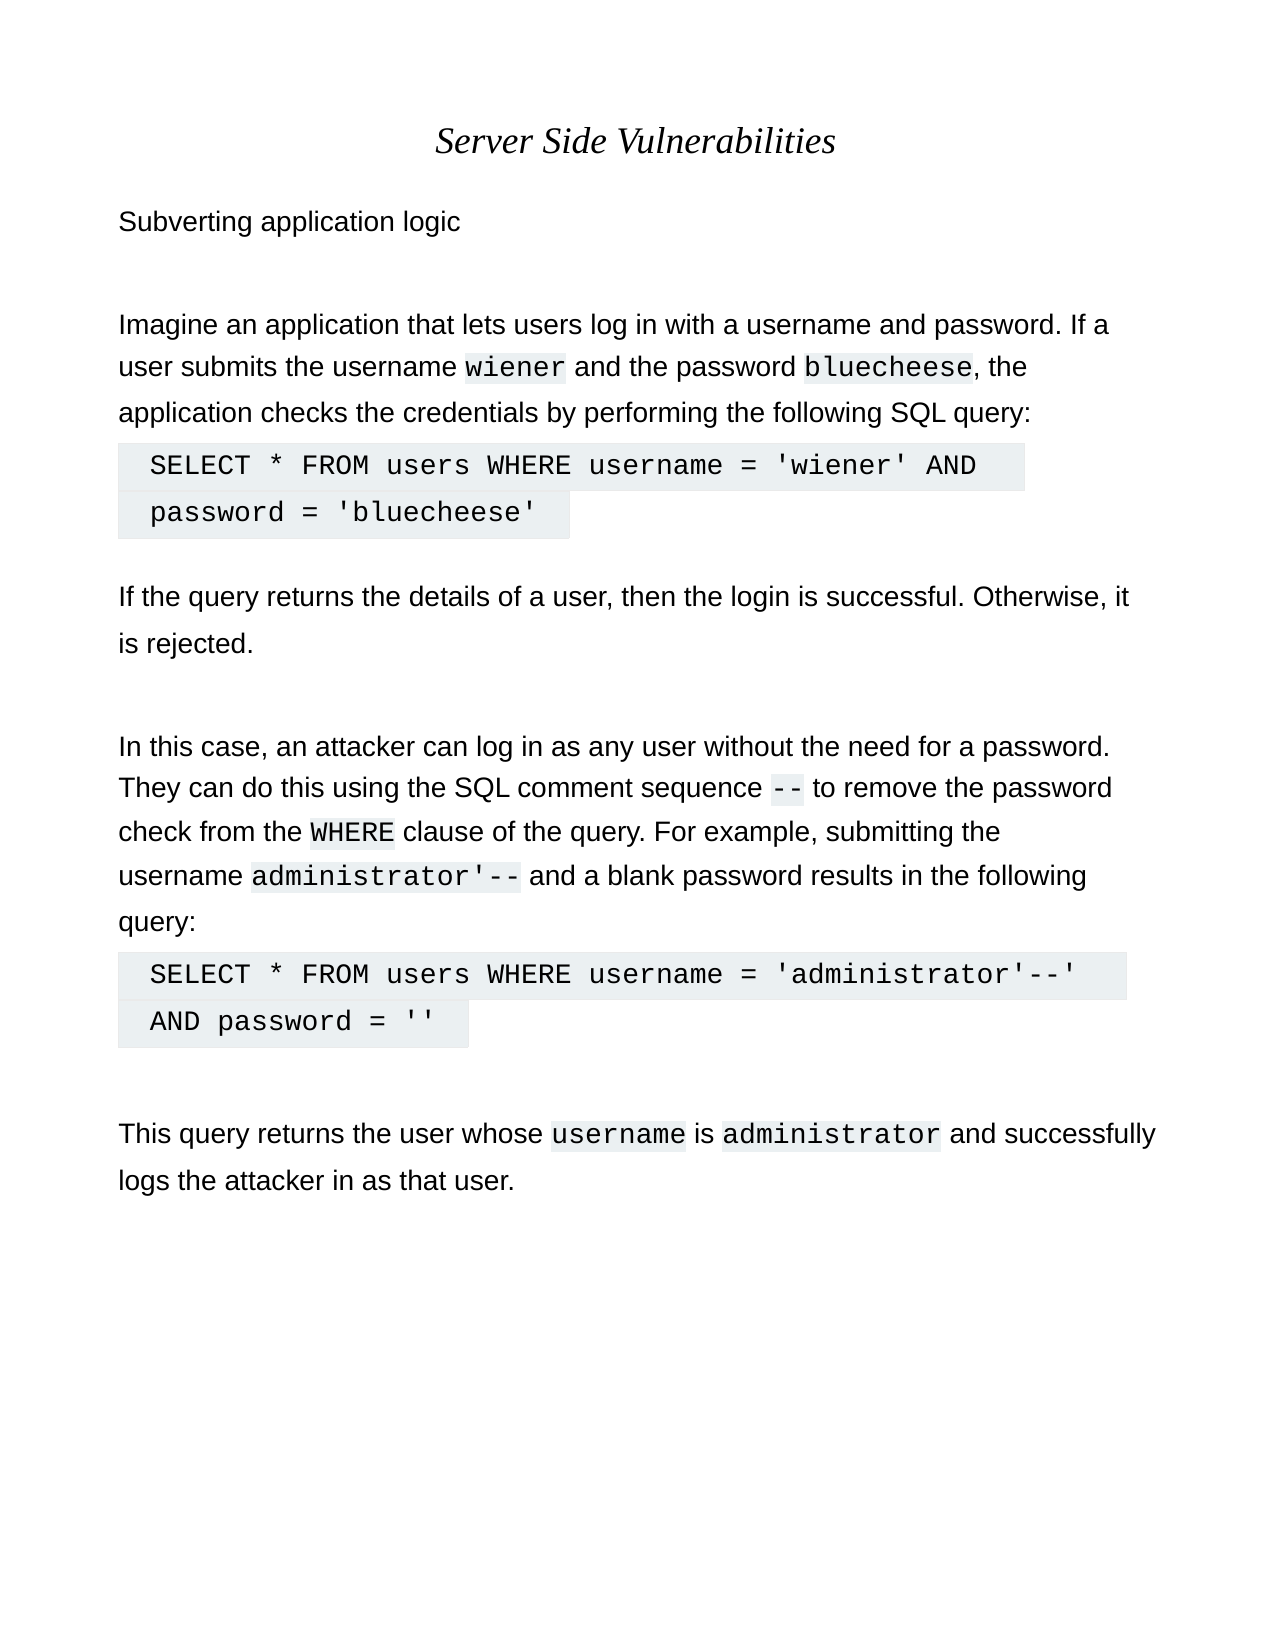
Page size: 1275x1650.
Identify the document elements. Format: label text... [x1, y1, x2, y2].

text SELECT * FROM users WHERE username = 'administrator'--' AND password = '' [119, 953, 1126, 999]
text SELECT * FROM users WHERE username = 'wiener' AND password = 'bluecheese' [119, 492, 569, 538]
text If the query returns the details of a user, then the login is successful. Otherwise, it is rejected. [118, 565, 1157, 659]
subtitle Subverting application logic [118, 191, 1157, 238]
text SELECT * FROM users WHERE username = 'wiener' AND password = 'bluecheese' [119, 444, 1024, 490]
text In this case, an attacker can log in as any user without the need for a password. They can do this using the SQL comment sequence -- to remove the password check from the WHERE clause of the query. For example, submitting the username administrator'-- and a blank password results in the following query: [118, 718, 1157, 937]
text This query returns the user whose username is administrator and successfully logs the attacker in as that user. [118, 1109, 1157, 1196]
text SELECT * FROM users WHERE username = 'administrator'--' AND password = '' [119, 1001, 468, 1047]
text SELECT * FROM users WHERE username = 'wiener' AND password = 'bluecheese' [570, 443, 1157, 538]
text Imagine an application that lets users log in with a username and password. If a user submits the username wiener and the password bluecheese, the application checks the credentials by performing the following SQL query: [118, 297, 1157, 428]
text SELECT * FROM users WHERE username = 'administrator'--' AND password = '' [469, 952, 1157, 1047]
